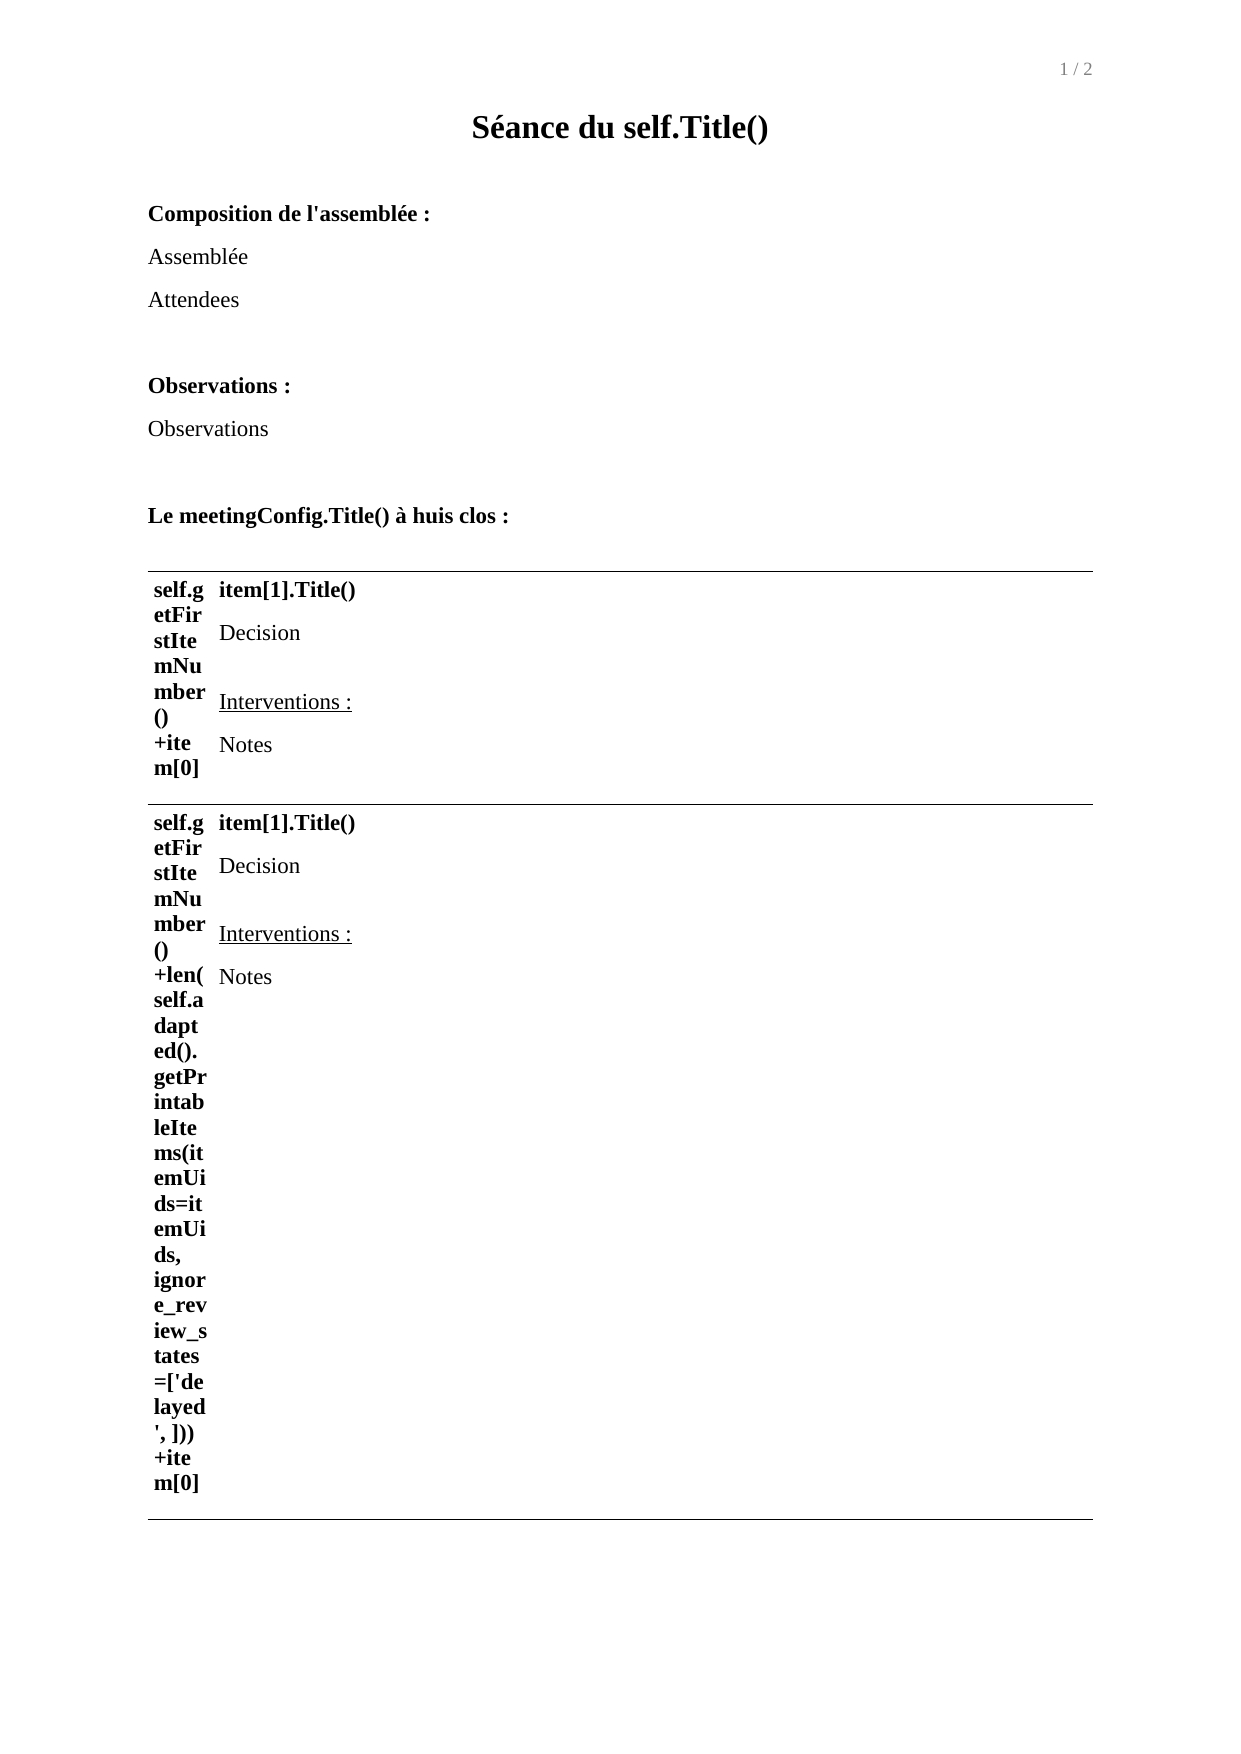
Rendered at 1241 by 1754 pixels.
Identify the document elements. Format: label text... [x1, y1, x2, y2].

table_header item[1].Title() Decision Interventions : Notes [213, 572, 1093, 804]
text Le meetingConfig.Title() à huis clos : [148, 503, 1092, 553]
text Attendees [148, 287, 1092, 312]
table_header item[1].Title() Decision Interventions : Notes [213, 805, 1093, 1519]
text Observations [148, 416, 1092, 442]
table_header self.getFirstItemNumber()+len(self.adapted().getPrintableItems(itemUids=itemUids, ignore_review_states=['delayed', ]))+item[0] [148, 805, 213, 1519]
text Assemblée [148, 244, 1092, 269]
text Observations : [148, 373, 1092, 399]
table_header self.getFirstItemNumber()+item[0] [148, 572, 213, 804]
table_cell [148, 1520, 213, 1574]
text Composition de l'assemblée : [148, 201, 1092, 226]
text Séance du self.Title() [148, 109, 1092, 183]
table_cell [213, 1520, 1093, 1574]
